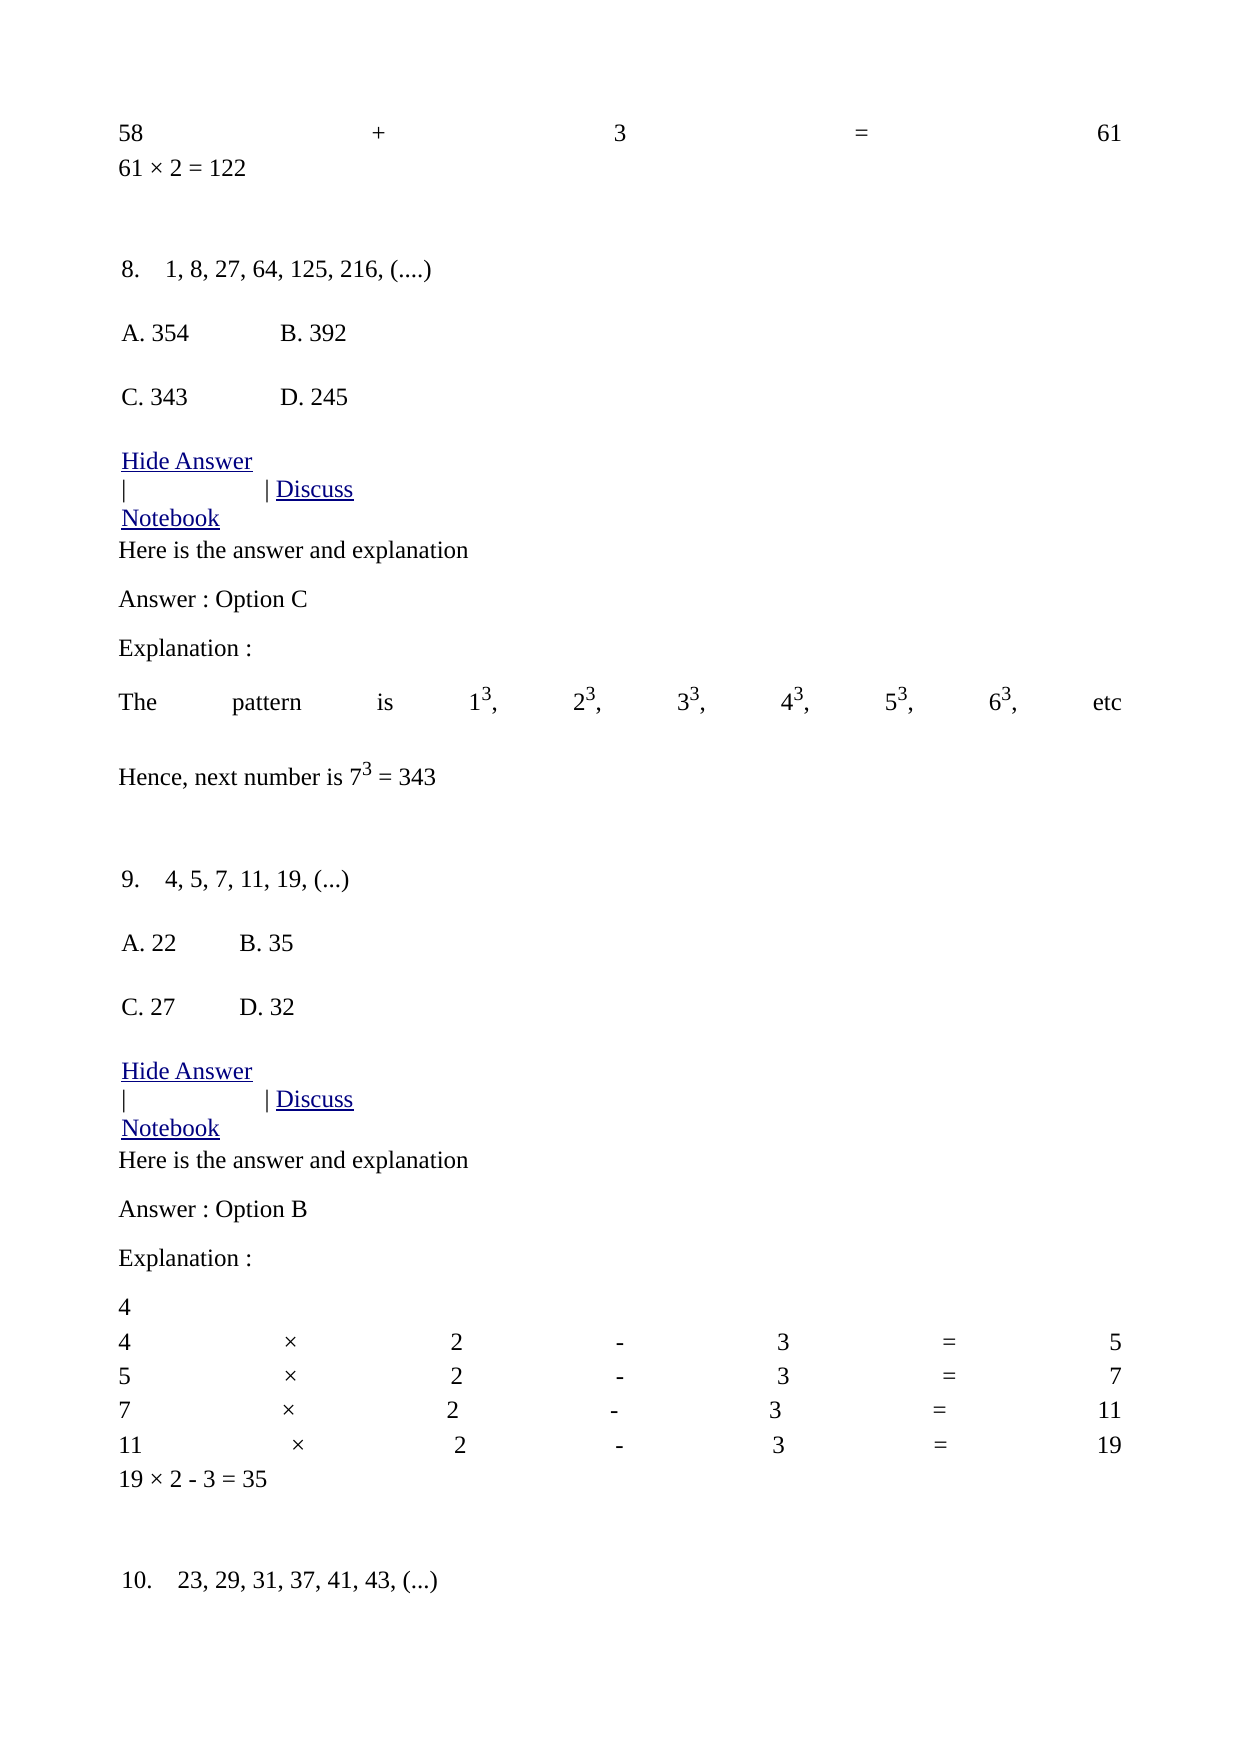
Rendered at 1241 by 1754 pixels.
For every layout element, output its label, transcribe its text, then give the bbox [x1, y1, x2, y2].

table_cell A. 354 [118, 315, 277, 379]
table_header | Discuss [261, 1053, 364, 1145]
table_cell D. 245 [277, 379, 442, 443]
table_header 8. 1, 8, 27, 64, 125, 216, (....) [118, 251, 442, 315]
table_cell D. 32 [236, 989, 360, 1053]
text 4 4 × 2 - 3 = 5 5 × 2 - 3 = 7 7 × 2 - 3 = 11 11 × 2 - 3 = 19 19 × 2 - 3 = 35 [118, 1292, 1122, 1493]
table_header | Discuss [261, 443, 364, 535]
table_header 9. 4, 5, 7, 11, 19, (...) [118, 861, 360, 925]
table_cell B. 392 [277, 315, 442, 379]
table_header 10. 23, 29, 31, 37, 41, 43, (...) [118, 1563, 448, 1627]
table_header Hide Answer | Notebook [118, 1053, 261, 1145]
text Answer : Option C [118, 584, 1122, 613]
text 58 + 3 = 61 61 × 2 = 122 [118, 118, 1122, 181]
text Explanation : [118, 1243, 1122, 1272]
text Answer : Option B [118, 1194, 1122, 1223]
table_cell C. 27 [118, 989, 236, 1053]
table_header Hide Answer | Notebook [118, 443, 261, 535]
text Here is the answer and explanation [118, 535, 1122, 564]
text Explanation : [118, 633, 1122, 662]
table_cell C. 343 [118, 379, 277, 443]
table_cell B. 35 [236, 925, 360, 989]
text The pattern is 13, 23, 33, 43, 53, 63, etc Hence, next number is 73 = 343 [118, 682, 1122, 790]
table_cell A. 22 [118, 925, 236, 989]
text Here is the answer and explanation [118, 1145, 1122, 1174]
